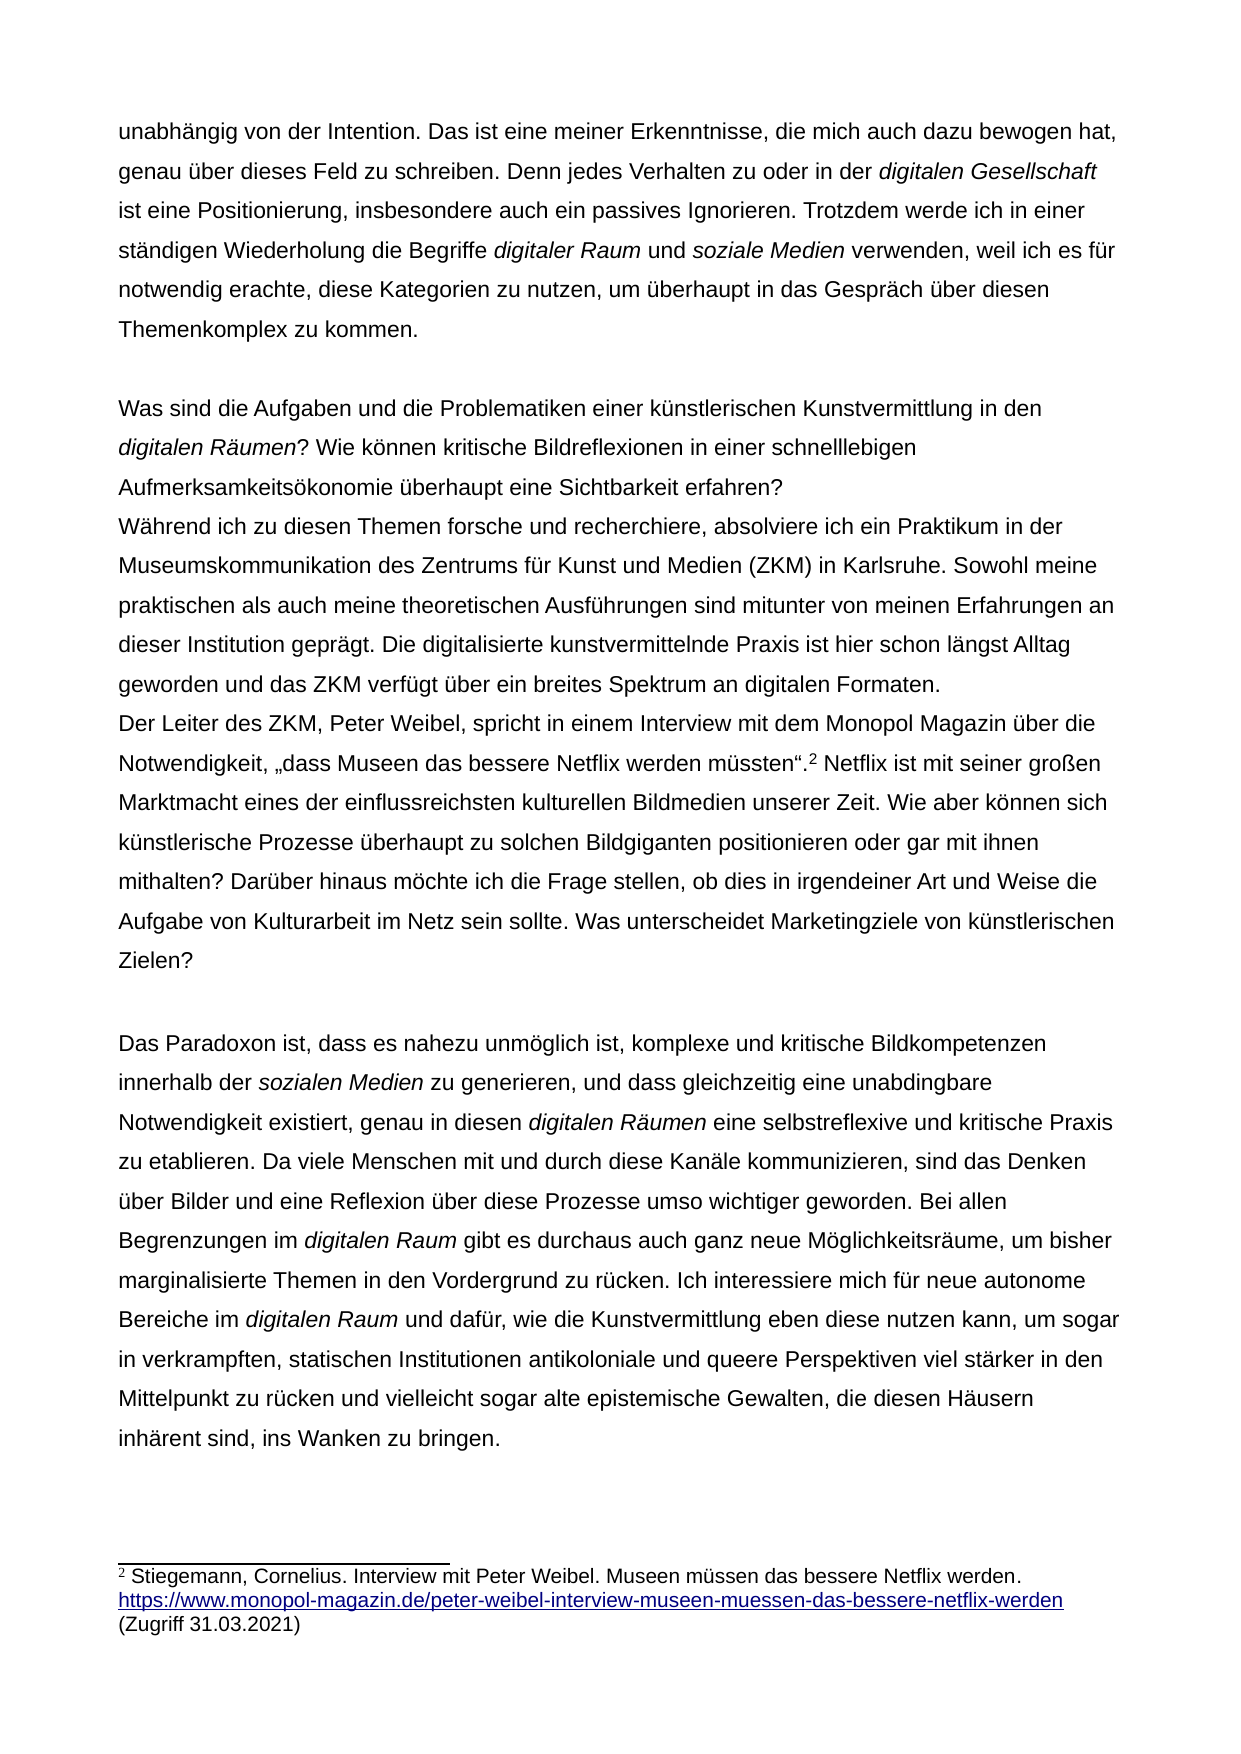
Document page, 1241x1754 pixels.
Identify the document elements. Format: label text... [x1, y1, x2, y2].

text Was sind die Aufgaben und die Problematiken einer künstlerischen Kunstvermittlung in den digitalen Räumen? Wie können kritische Bildreflexionen in einer schnelllebigen Aufmerksamkeitsökonomie überhaupt eine Sichtbarkeit erfahren? [118, 394, 1122, 500]
text Das Paradoxon ist, dass es nahezu unmöglich ist, komplexe und kritische Bildkompetenzen innerhalb der sozialen Medien zu generieren, und dass gleichzeitig eine unabdingbare Notwendigkeit existiert, genau in diesen digitalen Räumen eine selbstreflexive und kritische Praxis zu etablieren. Da viele Menschen mit und durch diese Kanäle kommunizieren, sind das Denken über Bilder und eine Reflexion über diese Prozesse umso wichtiger geworden. Bei allen Begrenzungen im digitalen Raum gibt es durchaus auch ganz neue Möglichkeitsräume, um bisher marginalisierte Themen in den Vordergrund zu rücken. Ich interessiere mich für neue autonome Bereiche im digitalen Raum und dafür, wie die Kunstvermittlung eben diese nutzen kann, um sogar in verkrampften, statischen Institutionen antikoloniale und queere Perspektiven viel stärker in den Mittelpunkt zu rücken und vielleicht sogar alte epistemische Gewalten, die diesen Häusern inhärent sind, ins Wanken zu bringen. [118, 1030, 1122, 1451]
text Der Leiter des ZKM, Peter Weibel, spricht in einem Interview mit dem Monopol Magazin über die Notwendigkeit, „dass Museen das bessere Netflix werden müssten“. Netflix ist mit seiner großen Marktmacht eines der einflussreichsten kulturellen Bildmedien unserer Zeit. Wie aber können sich künstlerische Prozesse überhaupt zu solchen Bildgiganten positionieren oder gar mit ihnen mithalten? Darüber hinaus möchte ich die Frage stellen, ob dies in irgendeiner Art und Weise die Aufgabe von Kulturarbeit im Netz sein sollte. Was unterscheidet Marketingziele von künstlerischen Zielen? [118, 710, 1122, 973]
text Während ich zu diesen Themen forsche und recherchiere, absolviere ich ein Praktikum in der Museumskommunikation des Zentrums für Kunst und Medien (ZKM) in Karlsruhe. Sowohl meine praktischen als auch meine theoretischen Ausführungen sind mitunter von meinen Erfahrungen an dieser Institution geprägt. Die digitalisierte kunstvermittelnde Praxis ist hier schon längst Alltag geworden und das ZKM verfügt über ein breites Spektrum an digitalen Formaten. [118, 513, 1122, 697]
text Stiegemann, Cornelius. Interview mit Peter Weibel. Museen müssen das bessere Netflix werden. https://www.monopol-magazin.de/peter-weibel-interview-museen-muessen-das-bessere-netflix-werden (Zugriff 31.03.2021) [118, 1564, 1122, 1636]
text unabhängig von der Intention. Das ist eine meiner Erkenntnisse, die mich auch dazu bewogen hat, genau über dieses Feld zu schreiben. Denn jedes Verhalten zu oder in der digitalen Gesellschaft ist eine Positionierung, insbesondere auch ein passives Ignorieren. Trotzdem werde ich in einer ständigen Wiederholung die Begriffe digitaler Raum und soziale Medien verwenden, weil ich es für notwendig erachte, diese Kategorien zu nutzen, um überhaupt in das Gespräch über diesen Themenkomplex zu kommen. [118, 118, 1122, 342]
